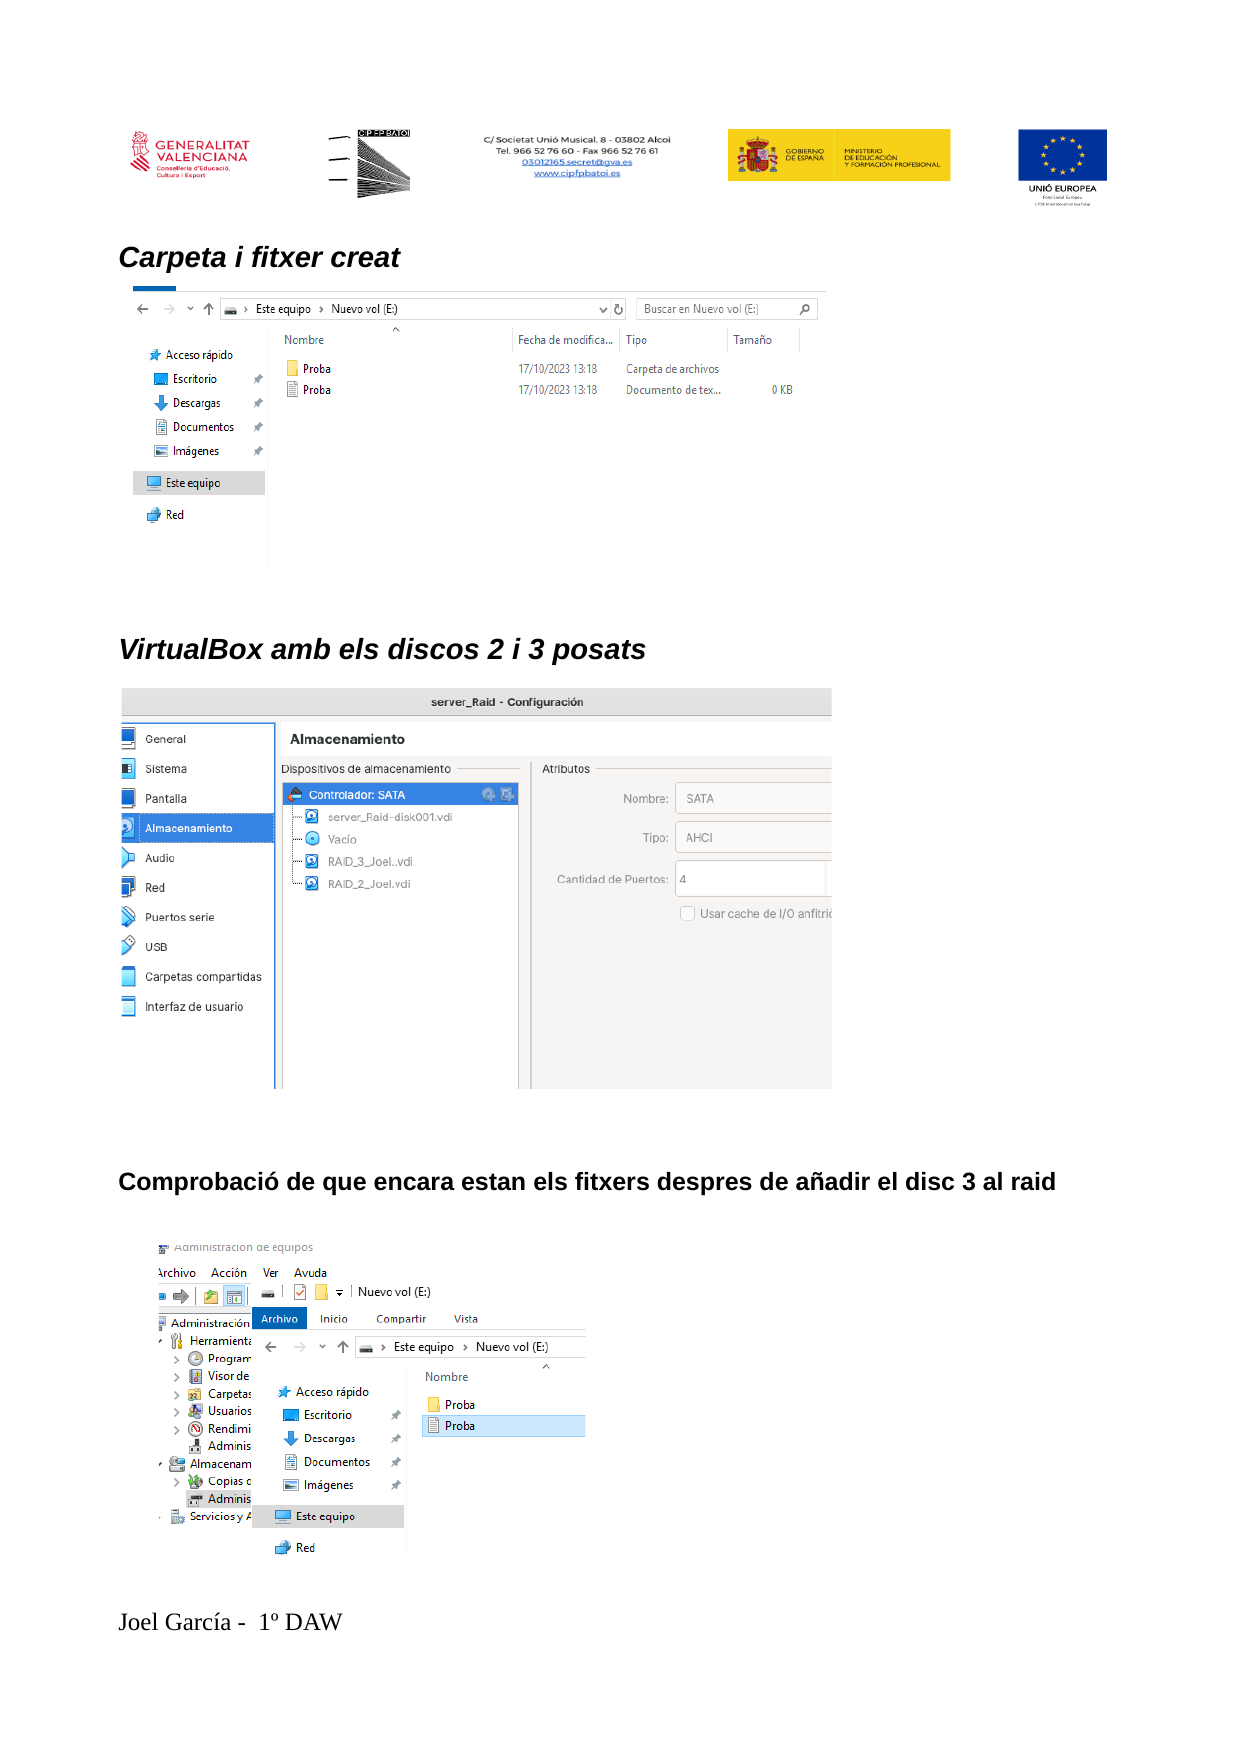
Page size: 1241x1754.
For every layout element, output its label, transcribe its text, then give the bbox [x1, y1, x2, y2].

picture [121, 688, 832, 1089]
subtitle Carpeta i fitxer creat [118, 240, 1122, 274]
picture [133, 286, 827, 568]
subtitle Comprobació de que encara estan els fitxers despres de añadir el disc 3 al raid [118, 1167, 1122, 1196]
picture [118, 118, 1118, 209]
subtitle VirtualBox amb els discos 2 i 3 posats [118, 632, 1122, 666]
picture [158, 1245, 586, 1555]
